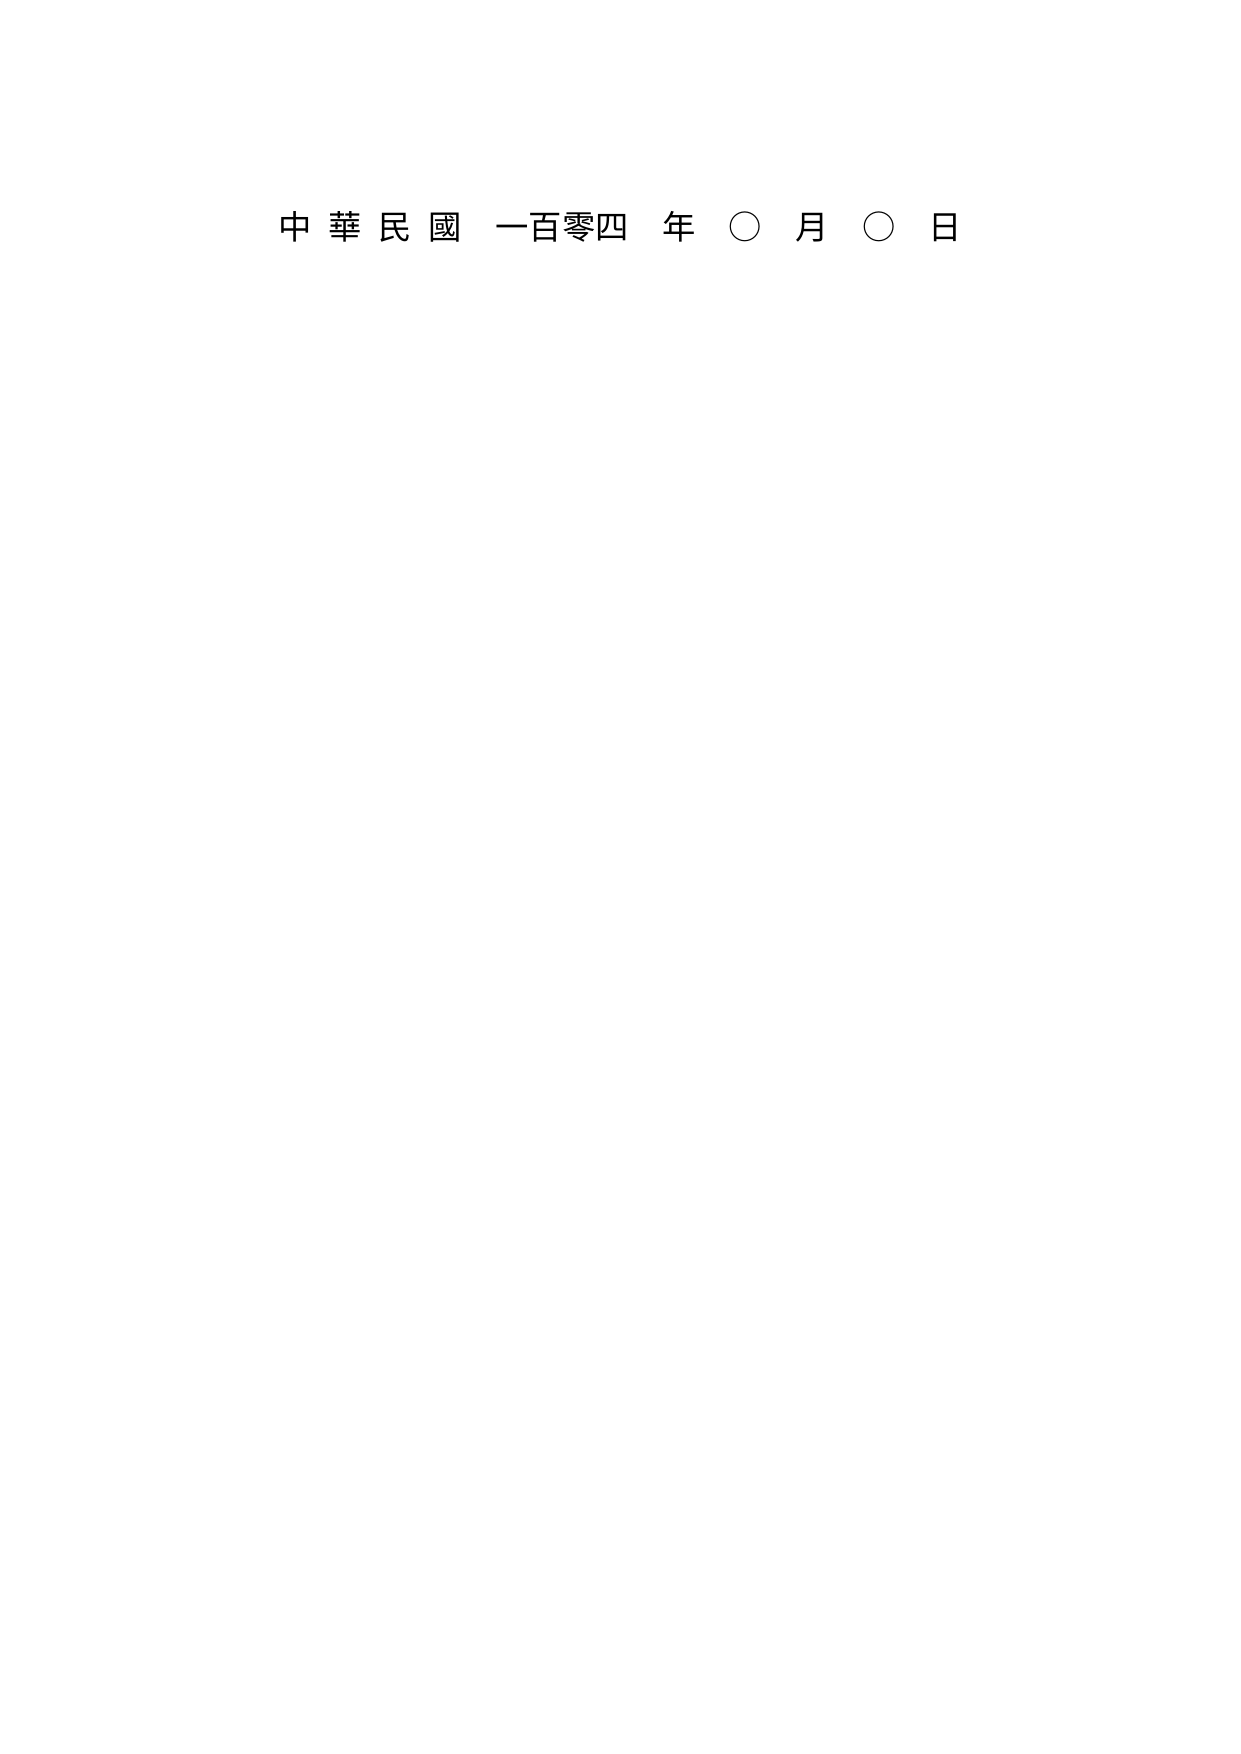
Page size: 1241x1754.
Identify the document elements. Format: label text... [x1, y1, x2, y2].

text 中 華 民 國 一百零四 年 ○ 月 ○ 日 [187, 201, 1053, 249]
